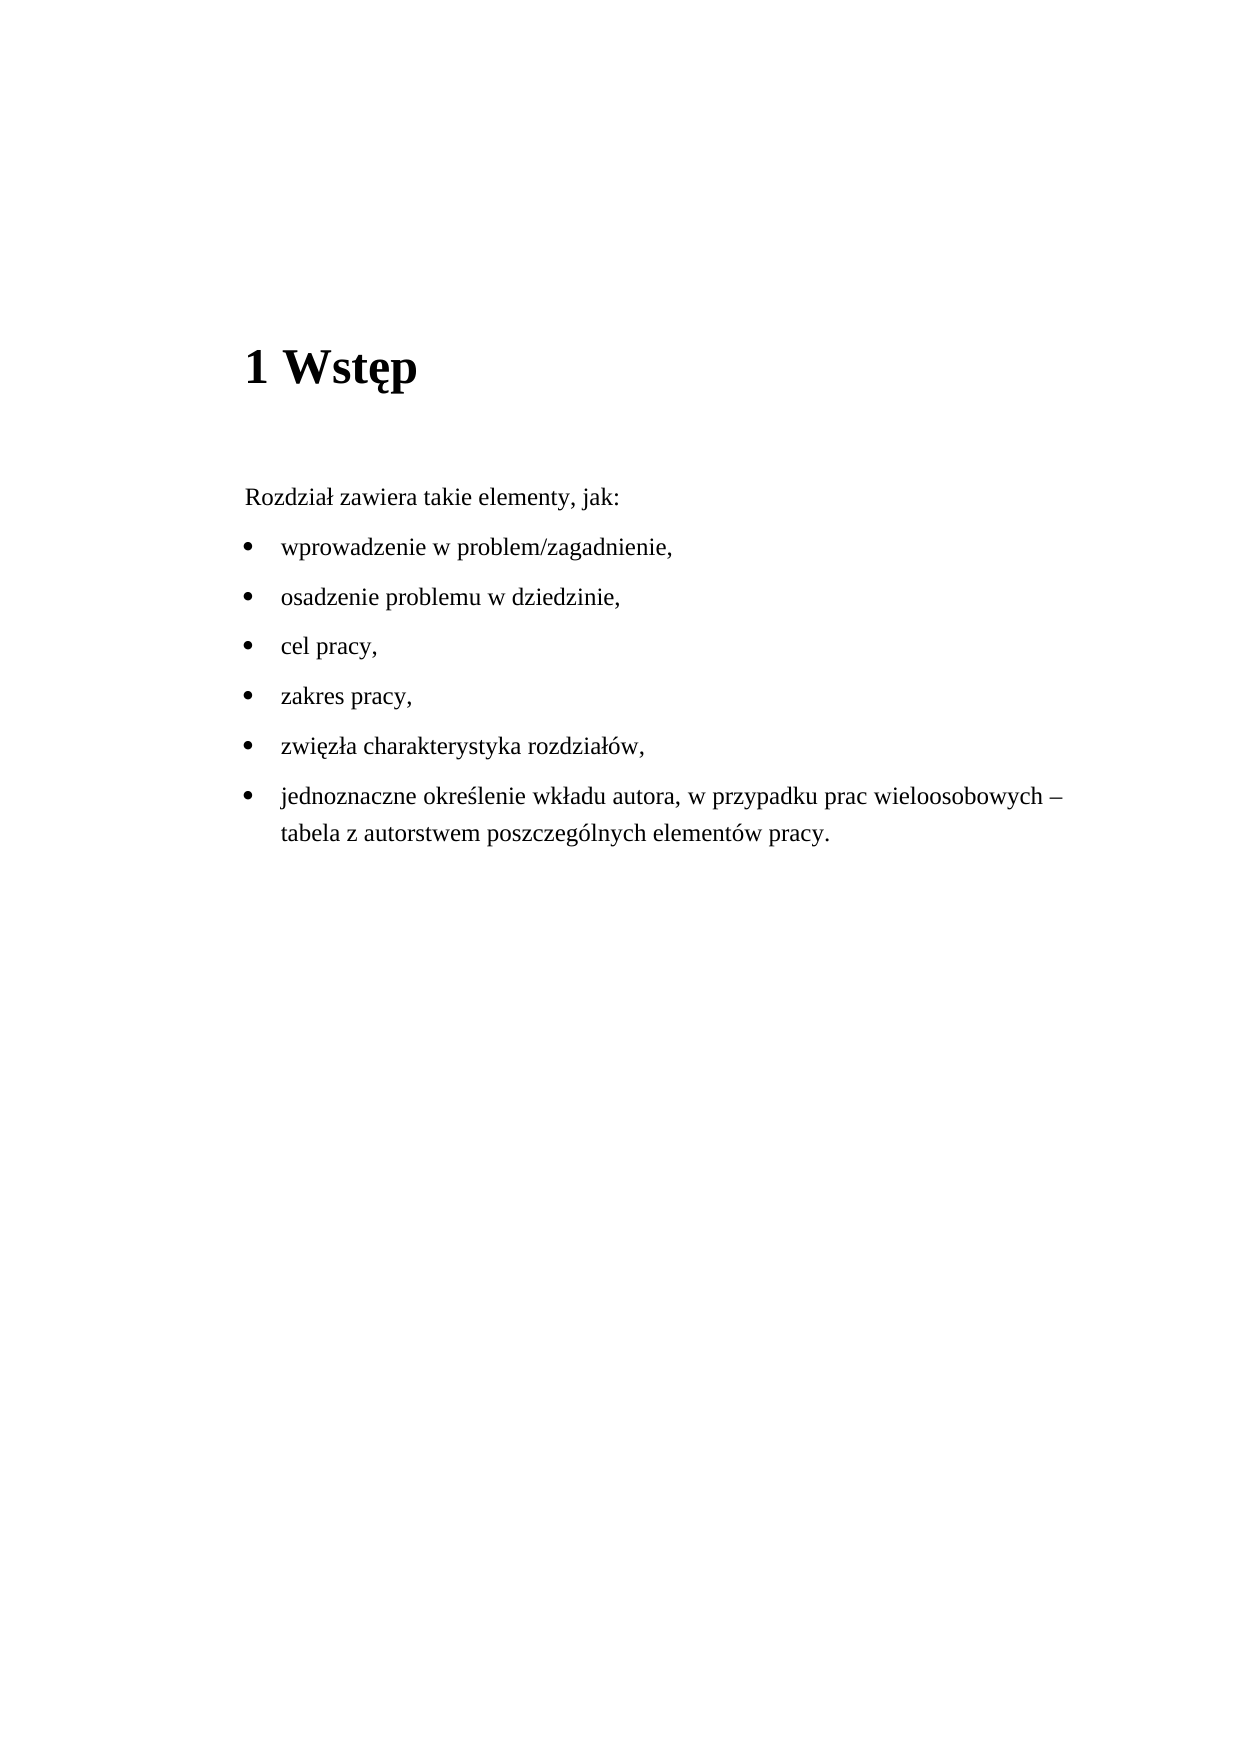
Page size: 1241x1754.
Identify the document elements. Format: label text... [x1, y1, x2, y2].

list cel pracy, [243, 631, 1063, 660]
list zwięzła charakterystyka rozdziałów, [243, 731, 1063, 760]
subtitle Wstęp [207, 337, 1063, 394]
list wprowadzenie w problem/zagadnienie, [243, 532, 1063, 561]
list zakres pracy, [243, 681, 1063, 710]
list osadzenie problemu w dziedzinie, [243, 582, 1063, 610]
list jednoznaczne określenie wkładu autora, w przypadku prac wieloosobowych – tabela z autorstwem poszczególnych elementów pracy. [243, 781, 1063, 847]
text Rozdział zawiera takie elementy, jak: [207, 482, 1063, 511]
